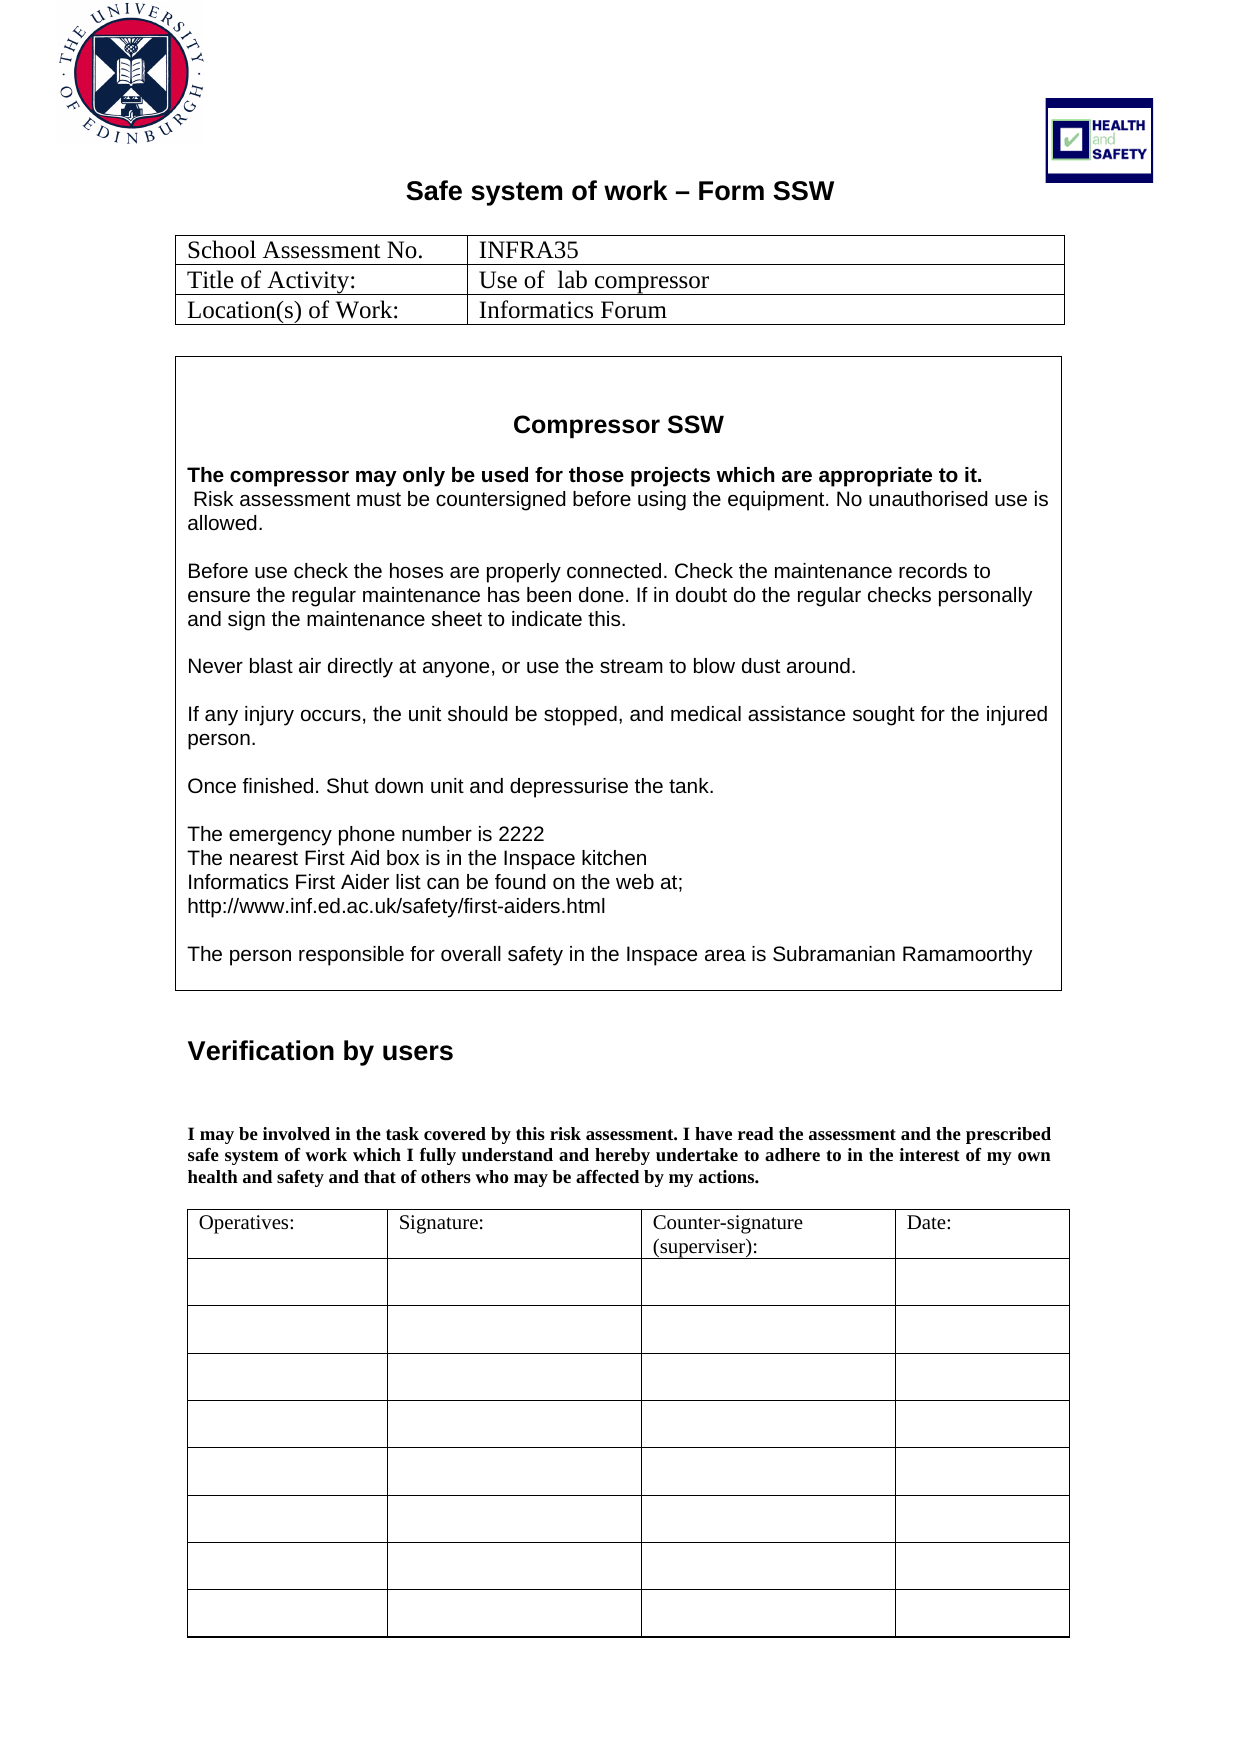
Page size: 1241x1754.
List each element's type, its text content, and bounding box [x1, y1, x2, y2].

table_cell [896, 1354, 1069, 1400]
table_header Compressor SSW The compressor may only be used for those projects which are appropriate to it. Risk assessment must be countersigned before using the equipment. No unauthorised use is allowed. Before use check the hoses are properly connected. Check the maintenance records to ensure the regular maintenance has been done. If in doubt do the regular checks personally and sign the maintenance sheet to indicate this. Never blast air directly at anyone, or use the stream to blow dust around. If any injury occurs, the unit should be stopped, and medical assistance sought for the injured person. Once finished. Shut down unit and depressurise the tank. The emergency phone number is 2222 The nearest First Aid box is in the Inspace kitchen Informatics First Aider list can be found on the web at; http://www.inf.ed.ac.uk/safety/first-aiders.html The person responsible for overall safety in the Inspace area is Subramanian Ramamoorthy [176, 357, 1061, 990]
table_cell [642, 1496, 895, 1542]
table_cell [896, 1543, 1069, 1589]
table_cell [388, 1590, 641, 1636]
table_cell [188, 1306, 387, 1353]
table_header Date: [896, 1210, 1069, 1258]
table_header Counter-signature (superviser): [642, 1210, 895, 1258]
table_cell [896, 1496, 1069, 1542]
table_cell [896, 1306, 1069, 1353]
table_header INFRA35 [468, 236, 1064, 264]
table_cell [388, 1401, 641, 1447]
table_cell [896, 1448, 1069, 1494]
table_cell [642, 1259, 895, 1305]
table_cell [642, 1354, 895, 1400]
table_cell [388, 1496, 641, 1542]
table_cell [188, 1496, 387, 1542]
table_cell [642, 1543, 895, 1589]
table_cell [388, 1259, 641, 1305]
table_cell [188, 1590, 387, 1636]
subtitle Safe system of work – Form SSW [187, 174, 1053, 206]
table_header Operatives: [188, 1210, 387, 1258]
table_cell [188, 1259, 387, 1305]
table_cell [896, 1259, 1069, 1305]
table_cell [642, 1401, 895, 1447]
table_cell [642, 1590, 895, 1636]
table_cell [388, 1354, 641, 1400]
table_cell Location(s) of Work: [176, 295, 467, 324]
table_cell [388, 1448, 641, 1494]
text I may be involved in the task covered by this risk assessment. I have read the assessment and the prescribed safe system of work which I fully understand and hereby undertake to adhere to in the interest of my own health and safety and that of others who may be affected by my actions. [187, 1123, 1053, 1187]
picture [1045, 98, 1154, 183]
subtitle Verification by users [187, 1035, 1053, 1066]
table_header School Assessment No. [176, 236, 467, 264]
table_cell [642, 1306, 895, 1353]
table_cell [188, 1401, 387, 1447]
table_cell [642, 1448, 895, 1494]
table_cell Title of Activity: [176, 265, 467, 294]
table_cell [188, 1354, 387, 1400]
table_cell Use of lab compressor [468, 265, 1064, 294]
table_cell [188, 1543, 387, 1589]
table_cell [188, 1448, 387, 1494]
table_cell [388, 1543, 641, 1589]
table_cell [388, 1306, 641, 1353]
table_header Signature: [388, 1210, 641, 1258]
table_cell Informatics Forum [468, 295, 1064, 324]
table_cell [896, 1401, 1069, 1447]
table_cell [896, 1590, 1069, 1636]
